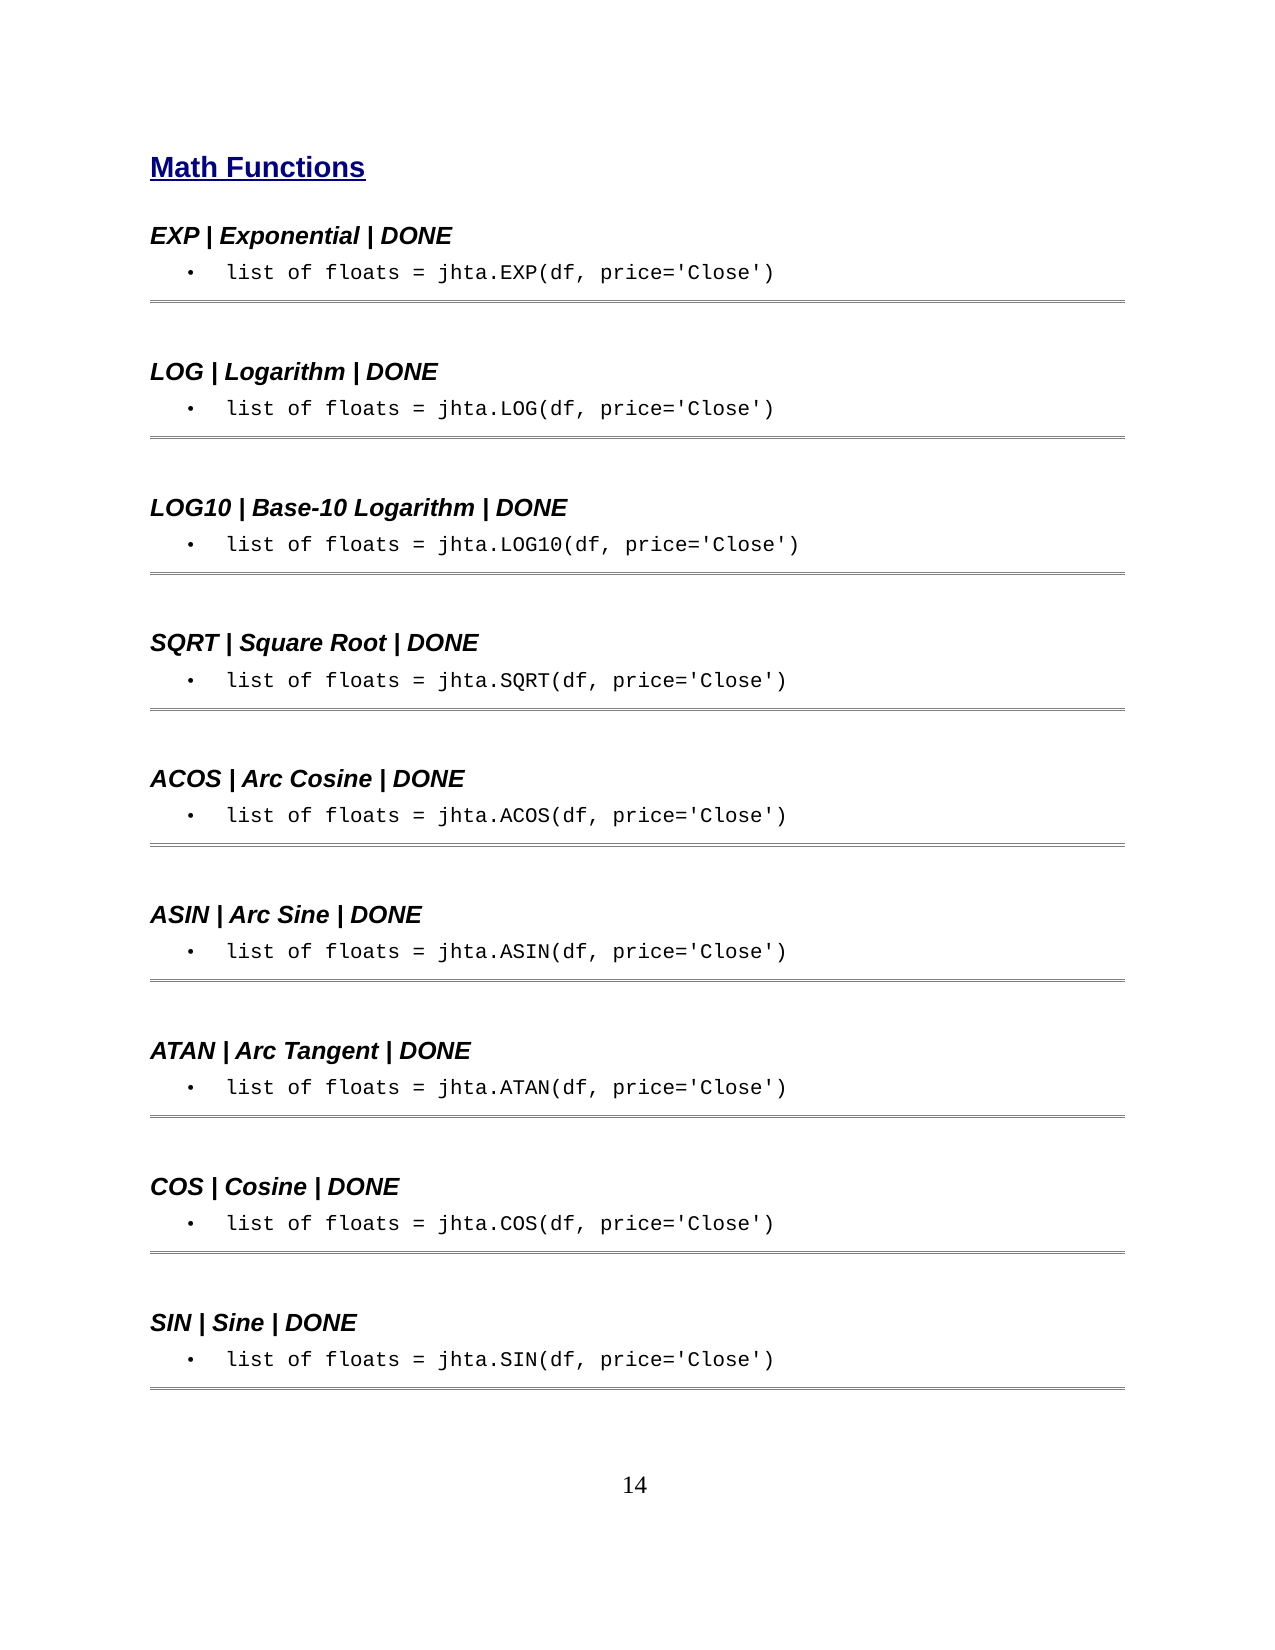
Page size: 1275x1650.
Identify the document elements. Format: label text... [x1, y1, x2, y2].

subtitle EXP | Exponential | DONE [150, 221, 1125, 249]
subtitle LOG10 | Base-10 Logarithm | DONE [150, 493, 1125, 521]
list list of floats = jhta.ATAN(df, price='Close') [187, 1077, 1125, 1101]
list list of floats = jhta.ASIN(df, price='Close') [187, 941, 1125, 965]
list list of floats = jhta.COS(df, price='Close') [187, 1213, 1125, 1237]
subtitle Math Functions [150, 150, 1125, 183]
subtitle COS | Cosine | DONE [150, 1172, 1125, 1200]
list list of floats = jhta.ACOS(df, price='Close') [187, 805, 1125, 829]
list list of floats = jhta.EXP(df, price='Close') [187, 262, 1125, 286]
list list of floats = jhta.SIN(df, price='Close') [187, 1349, 1125, 1372]
subtitle ATAN | Arc Tangent | DONE [150, 1036, 1125, 1064]
subtitle SIN | Sine | DONE [150, 1308, 1125, 1336]
list list of floats = jhta.SQRT(df, price='Close') [187, 669, 1125, 693]
subtitle SQRT | Square Root | DONE [150, 628, 1125, 657]
list list of floats = jhta.LOG10(df, price='Close') [187, 534, 1125, 557]
subtitle ASIN | Arc Sine | DONE [150, 900, 1125, 929]
subtitle ACOS | Arc Cosine | DONE [150, 764, 1125, 793]
list list of floats = jhta.LOG(df, price='Close') [187, 398, 1125, 422]
subtitle LOG | Logarithm | DONE [150, 357, 1125, 385]
